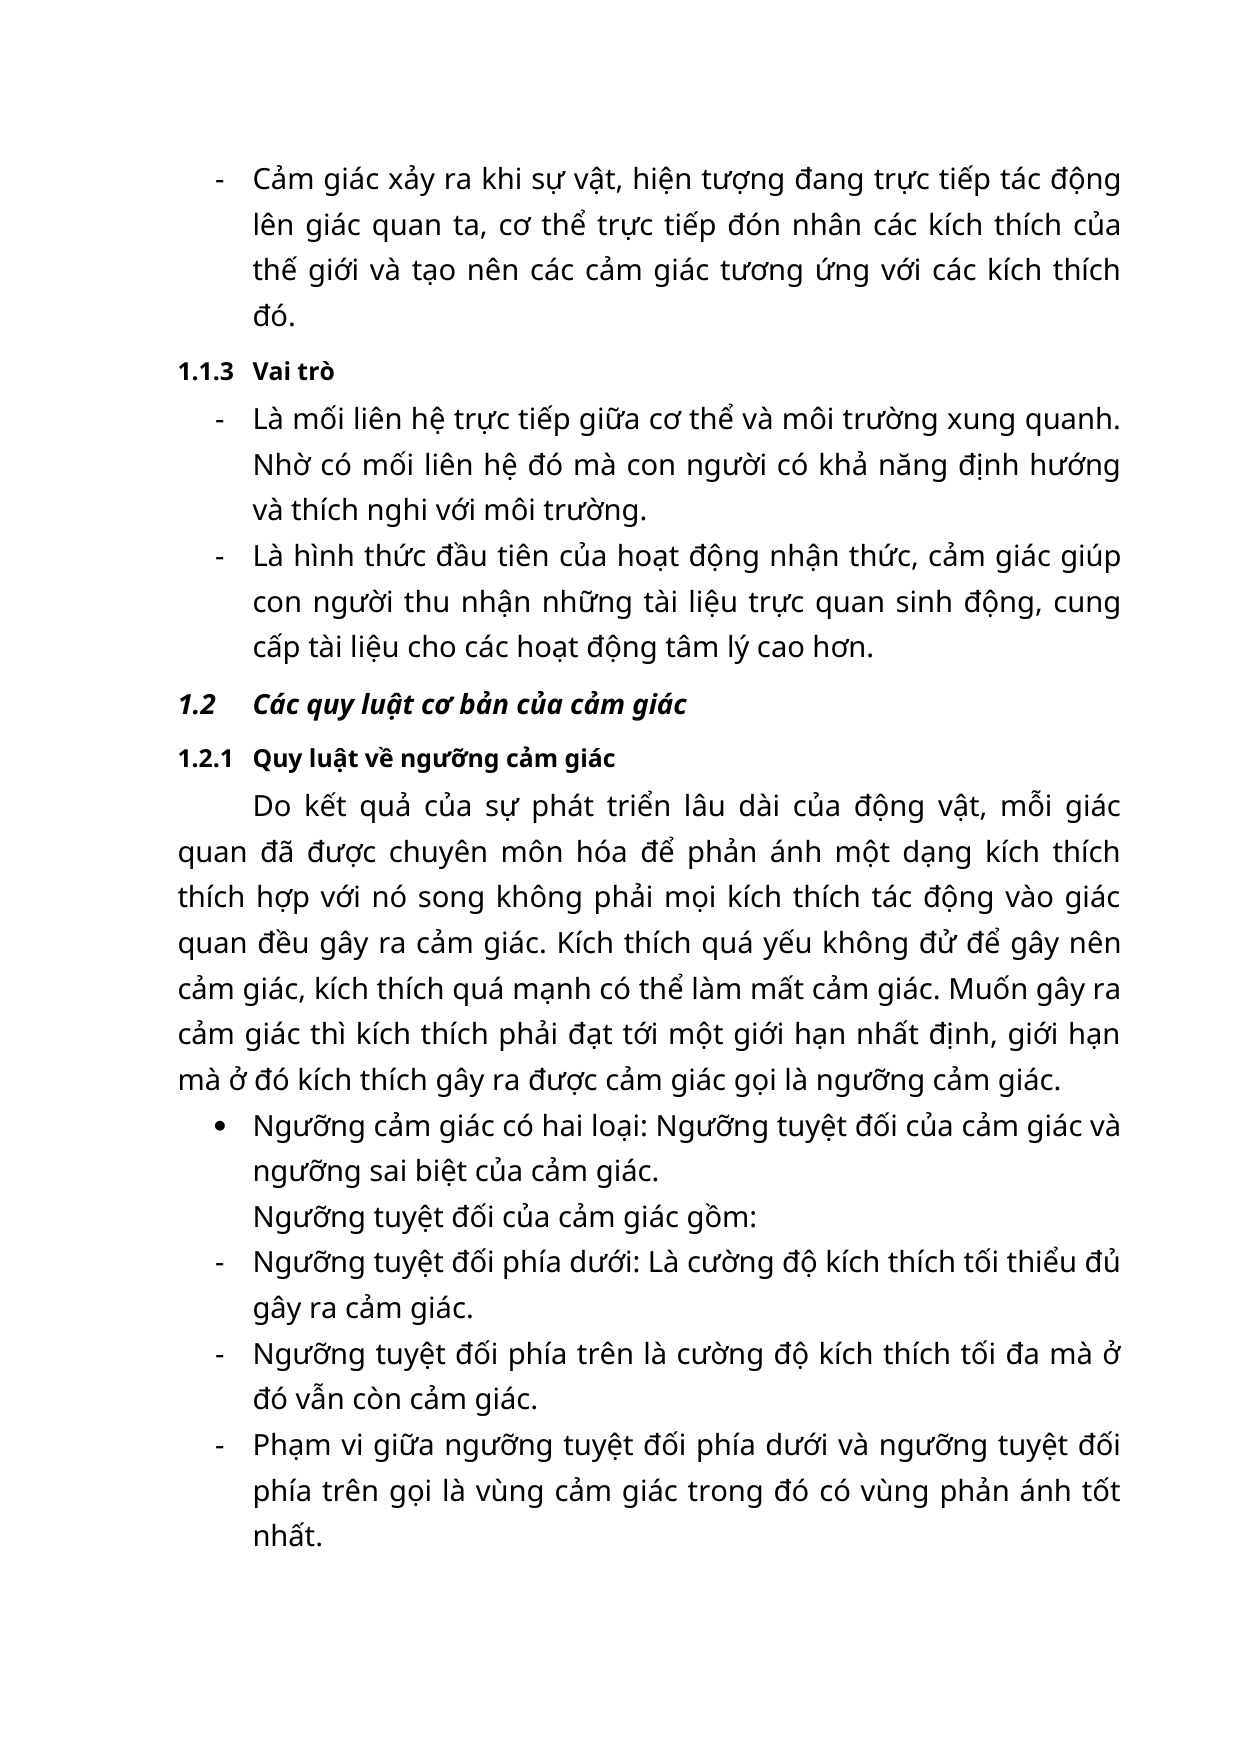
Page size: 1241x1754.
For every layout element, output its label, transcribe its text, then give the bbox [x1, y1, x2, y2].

list Ngưỡng tuyệt đối phía dưới: Là cường độ kích thích tối thiểu đủ gây ra cảm giác. [215, 1242, 1122, 1327]
list Là hình thức đầu tiên của hoạt động nhận thức, cảm giác giúp con người thu nhận những tài liệu trực quan sinh động, cung cấp tài liệu cho các hoạt động tâm lý cao hơn. [215, 535, 1122, 666]
subtitle Quy luật về ngưỡng cảm giác [177, 741, 1122, 774]
subtitle Vai trò [177, 353, 1122, 387]
list Ngưỡng cảm giác có hai loại: Ngưỡng tuyệt đối của cảm giác và ngưỡng sai biệt của cảm giác. [215, 1105, 1122, 1190]
list Cảm giác xảy ra khi sự vật, hiện tượng đang trực tiếp tác động lên giác quan ta, cơ thể trực tiếp đón nhân các kích thích của thế giới và tạo nên các cảm giác tương ứng với các kích thích đó. [215, 158, 1122, 335]
subtitle Các quy luật cơ bản của cảm giác [177, 685, 1122, 722]
list Phạm vi giữa ngưỡng tuyệt đối phía dưới và ngưỡng tuyệt đối phía trên gọi là vùng cảm giác trong đó có vùng phản ánh tốt nhất. [215, 1424, 1122, 1555]
text Ngưỡng tuyệt đối của cảm giác gồm: [177, 1196, 1122, 1236]
list Là mối liên hệ trực tiếp giữa cơ thể và môi trường xung quanh. Nhờ có mối liên hệ đó mà con người có khả năng định hướng và thích nghi với môi trường. [215, 398, 1122, 529]
list Ngưỡng tuyệt đối phía trên là cường độ kích thích tối đa mà ở đó vẫn còn cảm giác. [215, 1333, 1122, 1418]
text Do kết quả của sự phát triển lâu dài của động vật, mỗi giác quan đã được chuyên môn hóa để phản ánh một dạng kích thích thích hợp với nó song không phải mọi kích thích tác động vào giác quan đều gây ra cảm giác. Kích thích quá yếu không đử để gây nên cảm giác, kích thích quá mạnh có thể làm mất cảm giác. Muốn gây ra cảm giác thì kích thích phải đạt tới một giới hạn nhất định, giới hạn mà ở đó kích thích gây ra được cảm giác gọi là ngưỡng cảm giác. [177, 786, 1122, 1099]
